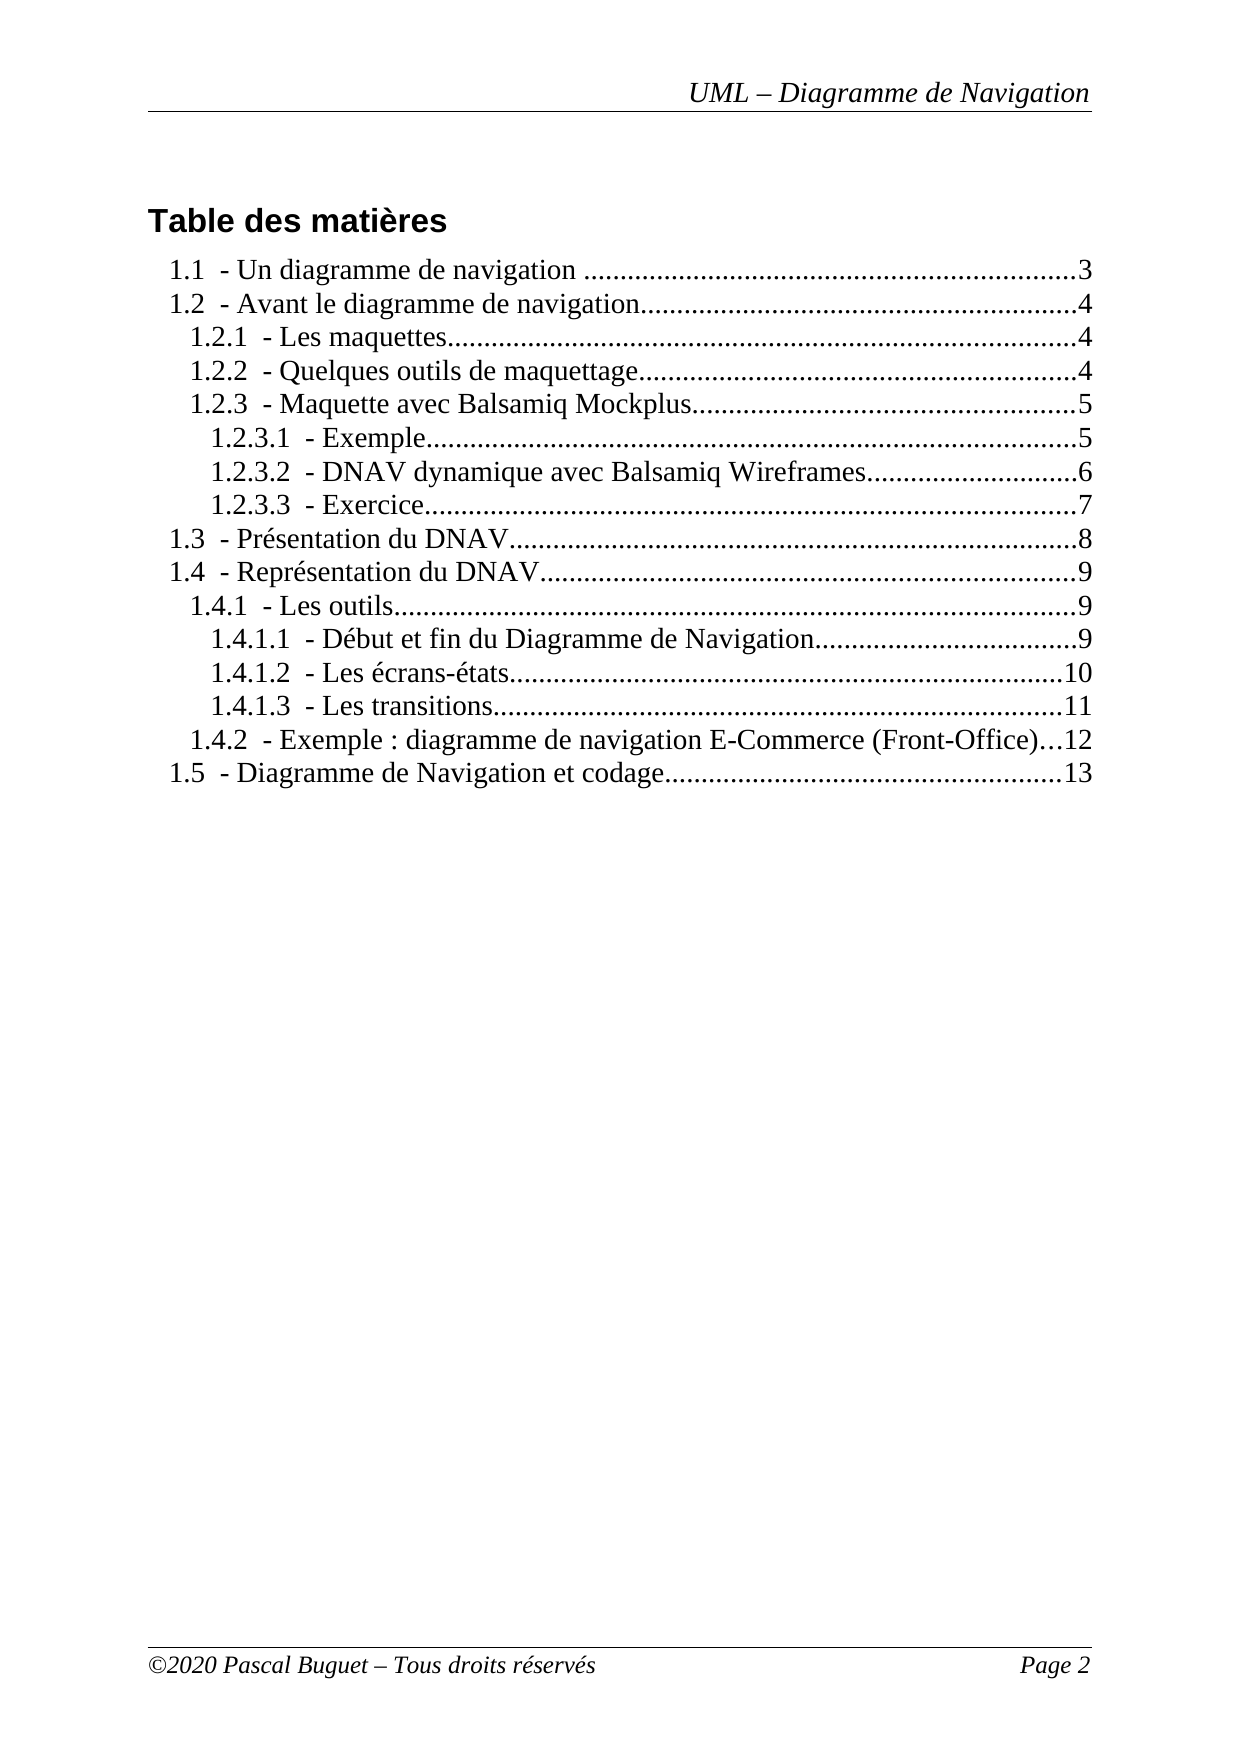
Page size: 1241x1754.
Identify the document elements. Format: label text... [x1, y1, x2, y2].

text 1.4.2 - Exemple : diagramme de navigation E-Commerce (Front-Office) 12 [189, 722, 1092, 756]
text 1.3 - Présentation du DNAV 8 [168, 521, 1092, 554]
text 1.2.3.3 - Exercice 7 [210, 487, 1092, 521]
text 1.2 - Avant le diagramme de navigation 4 [168, 286, 1092, 319]
text 1.2.3 - Maquette avec Balsamiq Mockplus 5 [189, 387, 1092, 420]
text 1.4.1 - Les outils 9 [189, 588, 1092, 621]
text 1.4 - Représentation du DNAV 9 [168, 554, 1092, 588]
text 1.1 - Un diagramme de navigation ... 3 [168, 252, 1092, 286]
text 1.4.1.2 - Les écrans-états 10 [210, 655, 1092, 688]
text 1.5 - Diagramme de Navigation et codage 13 [168, 756, 1092, 789]
subtitle Table des matières [148, 201, 1092, 240]
text 1.4.1.3 - Les transitions 11 [210, 688, 1092, 722]
text 1.4.1.1 - Début et fin du Diagramme de Navigation 9 [210, 621, 1092, 655]
text 1.2.3.1 - Exemple 5 [210, 420, 1092, 454]
text 1.2.2 - Quelques outils de maquettage 4 [189, 353, 1092, 387]
text 1.2.3.2 - DNAV dynamique avec Balsamiq Wireframes 6 [210, 454, 1092, 487]
text 1.2.1 - Les maquettes 4 [189, 319, 1092, 353]
